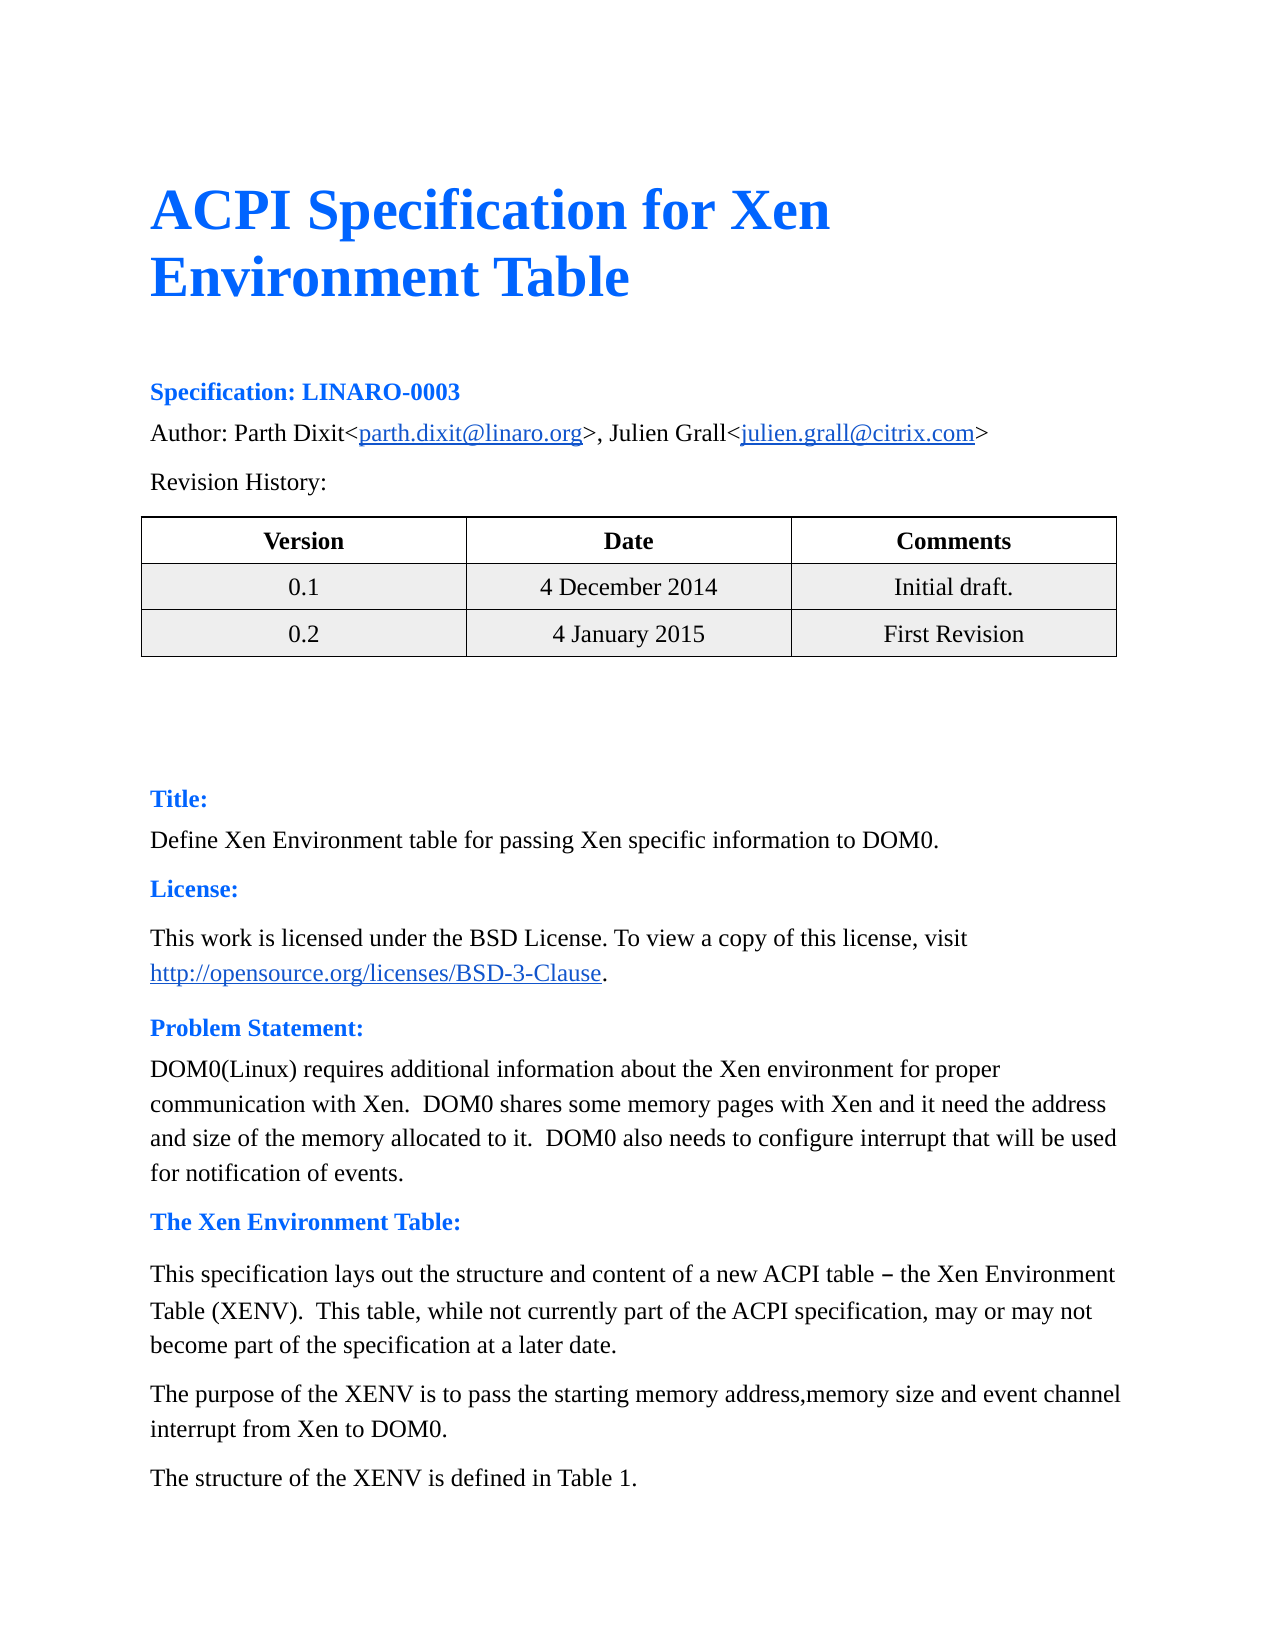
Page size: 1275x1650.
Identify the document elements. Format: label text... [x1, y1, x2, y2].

table_cell 4 December 2014 [467, 564, 791, 609]
table_cell First Revision [792, 610, 1116, 656]
text This work is licensed under the BSD License. To view a copy of this license, visit http://opensource.org/licenses/BSD-3-Clause. [150, 923, 1125, 987]
table_header Date [467, 518, 791, 563]
text The Xen Environment Table: [150, 1207, 1125, 1236]
text License: [150, 874, 1125, 903]
table_header Comments [792, 518, 1116, 563]
table_cell 0.2 [142, 610, 466, 656]
text Specification: LINARO-0003 [150, 377, 1125, 406]
text Define Xen Environment table for passing Xen specific information to DOM0. [150, 825, 1125, 854]
text Problem Statement: [150, 1013, 1125, 1042]
table_cell Initial draft. [792, 564, 1116, 609]
table_cell 0.1 [142, 564, 466, 609]
text The structure of the XENV is defined in Table 1. [150, 1463, 1125, 1492]
text DOM0(Linux) requires additional information about the Xen environment for proper communication with Xen. DOM0 shares some memory pages with Xen and it need the address and size of the memory allocated to it. DOM0 also needs to configure interrupt that will be used for notification of events. [150, 1054, 1125, 1187]
text Revision History: [150, 467, 1125, 496]
table_header Version [142, 518, 466, 563]
text ACPI Specification for Xen Environment Table [150, 175, 1125, 309]
text This specification lays out the structure and content of a new ACPI table – the Xen Environment Table (XENV). This table, while not currently part of the ACPI specification, may or may not become part of the specification at a later date. [150, 1256, 1125, 1359]
text The purpose of the XENV is to pass the starting memory address,memory size and event channel interrupt from Xen to DOM0. [150, 1379, 1125, 1443]
text Author: Parth Dixit<parth.dixit@linaro.org>, Julien Grall<julien.grall@citrix.com> [150, 418, 1125, 447]
text Title: [150, 784, 1125, 813]
table_cell 4 January 2015 [467, 610, 791, 656]
